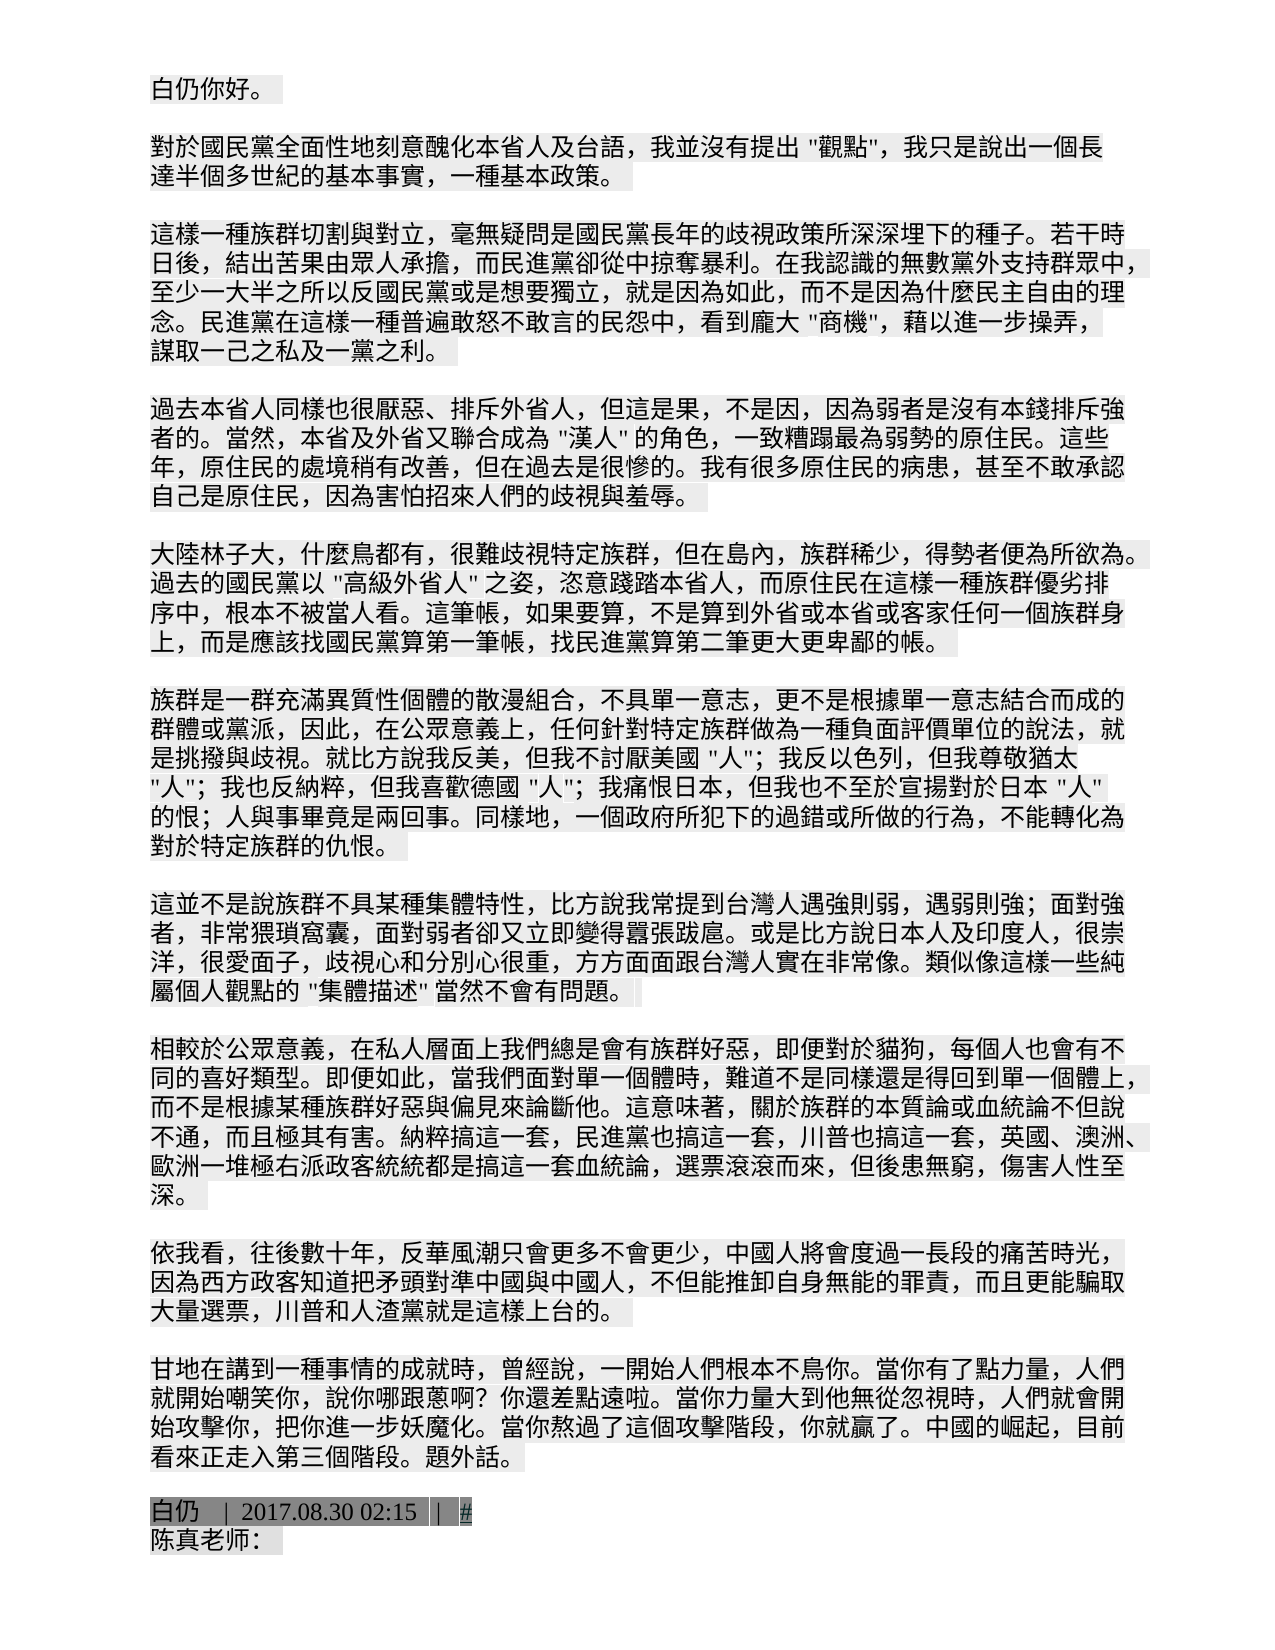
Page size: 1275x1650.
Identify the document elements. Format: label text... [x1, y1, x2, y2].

text 白仍你好。 對於國民黨全面性地刻意醜化本省人及台語，我並沒有提出 "觀點"，我只是說出一個長達半個多世紀的基本事實，一種基本政策。 這樣一種族群切割與對立，毫無疑問是國民黨長年的歧視政策所深深埋下的種子。若干時日後，結出苦果由眾人承擔，而民進黨卻從中掠奪暴利。在我認識的無數黨外支持群眾中，至少一大半之所以反國民黨或是想要獨立，就是因為如此，而不是因為什麼民主自由的理念。民進黨在這樣一種普遍敢怒不敢言的民怨中，看到龐大 "商機"，藉以進一步操弄，謀取一己之私及一黨之利。 過去本省人同樣也很厭惡、排斥外省人，但這是果，不是因，因為弱者是沒有本錢排斥強者的。當然，本省及外省又聯合成為 "漢人" 的角色，一致糟蹋最為弱勢的原住民。這些年，原住民的處境稍有改善，但在過去是很慘的。我有很多原住民的病患，甚至不敢承認自己是原住民，因為害怕招來人們的歧視與羞辱。 大陸林子大，什麼鳥都有，很難歧視特定族群，但在島內，族群稀少，得勢者便為所欲為。過去的國民黨以 "高級外省人" 之姿，恣意踐踏本省人，而原住民在這樣一種族群優劣排序中，根本不被當人看。這筆帳，如果要算，不是算到外省或本省或客家任何一個族群身上，而是應該找國民黨算第一筆帳，找民進黨算第二筆更大更卑鄙的帳。 族群是一群充滿異質性個體的散漫組合，不具單一意志，更不是根據單一意志結合而成的群體或黨派，因此，在公眾意義上，任何針對特定族群做為一種負面評價單位的說法，就是挑撥與歧視。就比方說我反美，但我不討厭美國 "人"；我反以色列，但我尊敬猶太 "人"；我也反納粹，但我喜歡德國 "人"；我痛恨日本，但我也不至於宣揚對於日本 "人" 的恨；人與事畢竟是兩回事。同樣地，一個政府所犯下的過錯或所做的行為，不能轉化為對於特定族群的仇恨。 這並不是說族群不具某種集體特性，比方說我常提到台灣人遇強則弱，遇弱則強；面對強者，非常猥瑣窩囊，面對弱者卻又立即變得囂張跋扈。或是比方說日本人及印度人，很崇洋，很愛面子，歧視心和分別心很重，方方面面跟台灣人實在非常像。類似像這樣一些純屬個人觀點的 "集體描述" 當然不會有問題。 相較於公眾意義，在私人層面上我們總是會有族群好惡，即便對於貓狗，每個人也會有不同的喜好類型。即便如此，當我們面對單一個體時，難道不是同樣還是得回到單一個體上，而不是根據某種族群好惡與偏見來論斷他。這意味著，關於族群的本質論或血統論不但說不通，而且極其有害。納粹搞這一套，民進黨也搞這一套，川普也搞這一套，英國、澳洲、歐洲一堆極右派政客統統都是搞這一套血統論，選票滾滾而來，但後患無窮，傷害人性至深。 依我看，往後數十年，反華風潮只會更多不會更少，中國人將會度過一長段的痛苦時光，因為西方政客知道把矛頭對準中國與中國人，不但能推卸自身無能的罪責，而且更能騙取大量選票，川普和人渣黨就是這樣上台的。 甘地在講到一種事情的成就時，曾經說，一開始人們根本不鳥你。當你有了點力量，人們就開始嘲笑你，說你哪跟蔥啊？你還差點遠啦。當你力量大到他無從忽視時，人們就會開始攻擊你，把你進一步妖魔化。當你熬過了這個攻擊階段，你就贏了。中國的崛起，目前看來正走入第三個階段。題外話。 [150, 75, 1125, 1472]
text 陈真老师： 我不同意你说的关于“台语”的观点，我觉得这是在大城市和公家机关里喜欢靠北靠木的台湾闽南人才会看到的角度。首先，我觉得把台湾的闽南语称为“台语”很霸道，台湾那么多语言，凭什么就它是“台语”？以下非叙事时以闽南语称之。 我成长在台湾中部，父台湾闽南族裔，母台湾少数族裔。家父认为，如果要学母语，两边的母语都要学才公平，但是这么一来，家人沟通的时候势必有人会听不懂（主要就是他和家母没有打算学习对方的语言），最后采取的方法是两边都不学，全家用普通话沟通。我因为不会说闽南话，在台湾从小到大（15岁）在日常生活里常常被歧视（我是六年级中段班）。我第一次学到“番仔”这个词，就是这样来的。 那时候我上幼稚园，放学后跟着同学去甘仔店买东西，轮到我付钱的时候，老板娘用闽南语问我是不是台湾人，我答是（我听得懂），她不高兴的问我为什么不会讲“台语”？旁边一个成年男子说，她是番仔啦。我不知道为什么，虽然我从来没听过，但是马上理解了这个词背后的恶意。下一次放学后去买零食，是我四年级的时候，学校旁边新开了一家店。 我从来不觉得我是“台湾人”，也还好不是，会自称是“台湾人”的人我觉得都是很劣等的人群。台湾闽南族裔是台湾最大的族群，在社会里是势力最大的族群，但是也是台湾最爱靠北靠木的族群，可见它的劣等。当然不是全部，像我爸爸就很好，但是他深刻的知道，血缘上来说，他是闽南人，而不是什么歪七扭八的“台湾人”。类似这种因为不是纯闽南族裔以及不会讲闽南语而受到排挤的生活，我在台湾看多了（不止我），在国外也有。 台湾的客家族裔在国外，有一个很好玩的特性，我想也是从这样的歧视来的。我已经碰过三个客家人，没有由来的，突然告知我他们是客家人。台湾的这种闽南人整天只看得到别人欺负他们的时候，而看不到自己鸭霸其他族裔的时候。让这种势力增长，只会削弱台湾整体，带你们往人类文明的深谷沉沦。 上次看到台湾新闻报道一个从越南嫁到台湾的女性，已经在台湾生活了20年，媒体还称她是“新”住民？！！！台湾是一个有一股非常落后的力量目前在主宰社会的地方，没有能力却想要建立国家。 您批评台湾的地方很多我都同意，但是我只要想到家父和曾经在台湾遇过的和善的人，我就没有那么悲观，我觉得会有越来越多人回归理性。我的留言用了简体以及大陆的词汇，因为我爱共和国，中国是一个伟大的国家，它的伟大一部分来自于它对所有民族的平等包容，我只有在中国人这个身份里，能找到让我安身立命的认同。我相信越来越多在台湾的人会看到这点。 [150, 1526, 1125, 1555]
text 白仍 | 2017.08.30 02:15 | # [150, 1497, 1125, 1526]
